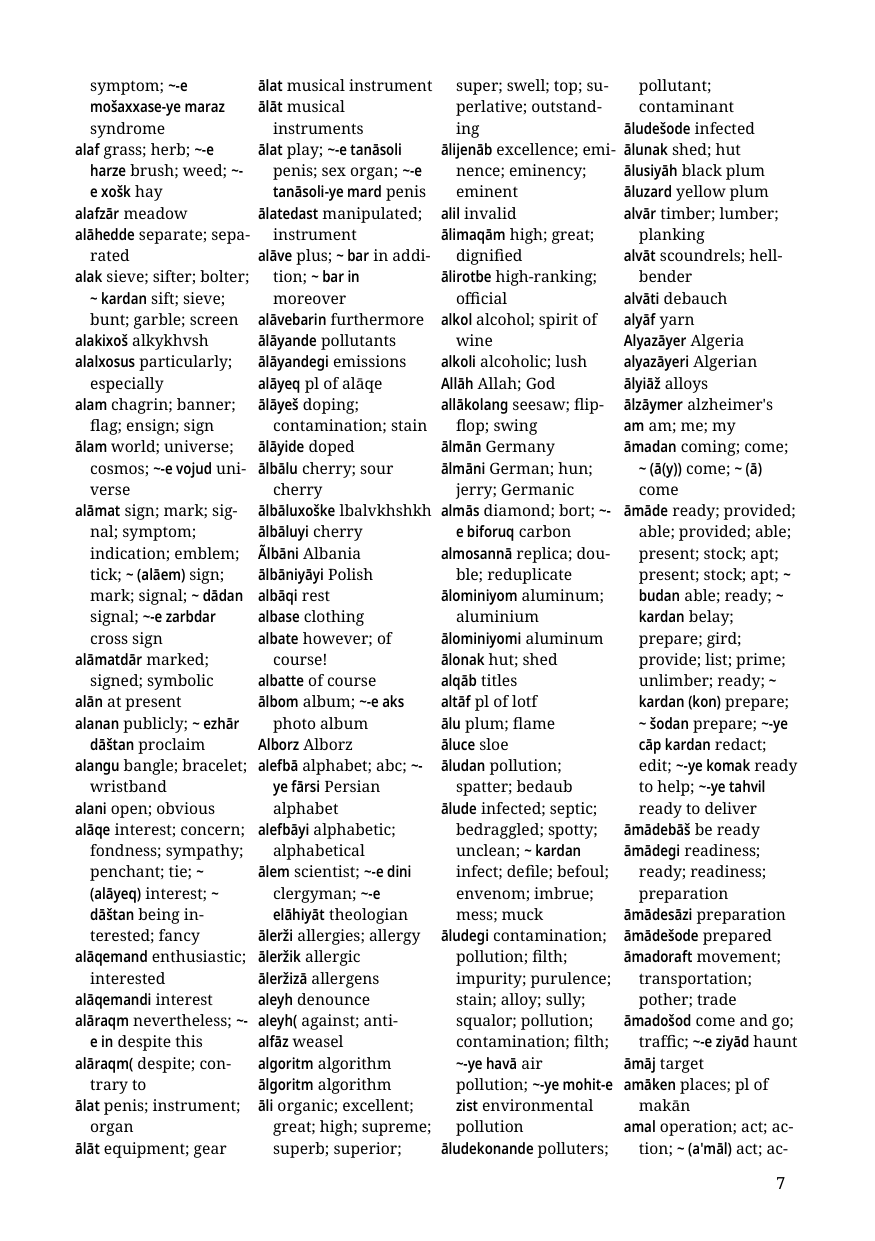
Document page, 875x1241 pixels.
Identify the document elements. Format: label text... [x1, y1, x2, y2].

text Alyazāyer Algeria [624, 330, 799, 351]
text alakixoš alkykhvsh [75, 330, 250, 351]
text alāvebarin furthermore [258, 309, 433, 330]
text ālat penis; instrument; organ [75, 1095, 250, 1137]
text alefbāyi alphabetic; alpha­betical [258, 819, 433, 861]
text ālāyeš doping; contaminat­ion; stain [258, 394, 433, 436]
text ālimaqām high; great; digni­fied [441, 224, 616, 266]
text ālmāni German; hun; jerry; Germanic [441, 457, 616, 500]
text āluzard yellow plum [624, 181, 799, 202]
text āluce sloe [441, 734, 616, 755]
text alalxosus particularly; espe­cially [75, 351, 250, 394]
text ālijenāb excellence; emi­nence; eminency; emi­nent [441, 139, 616, 202]
text Ãlbāni Albania [258, 542, 433, 564]
text āmādegi readiness; ready; readiness; prepara­tion [624, 840, 799, 904]
text āmāde ready; provided; able; provided; able; present; stock; apt; present; stock; apt; ~ budan able; ready; ~ kardan belay; prepare; gird; provide; list; prime; unlim­ber; ready; ~ kardan (kon) prepare; ~ šodan prepare; ~-ye cāp kardan redact; edit; ~-ye komak ready to help; ~-ye tahvil ready to deliver [624, 500, 799, 819]
text āleržik allergic [258, 946, 433, 967]
text ālbāluyi cherry [258, 521, 433, 542]
text alafzār meadow [75, 202, 250, 224]
text āmādesāzi preparation [624, 904, 799, 925]
text ālāyandegi emissions [258, 351, 433, 372]
text ālerži allergies; allergy [258, 925, 433, 946]
text allākolang seesaw; flip-flop; swing [441, 394, 616, 436]
text albāqi rest [258, 585, 433, 606]
text am am; me; my [624, 415, 799, 436]
text alāve plus; ~ bar in addi­tion; ~ bar in moreover [258, 245, 433, 309]
text almās diamond; bort; ~-e biforuq carbon [441, 500, 616, 542]
text ālam world; universe; cos­mos; ~-e vojud uni­verse [75, 436, 250, 500]
text ālāyide doped [258, 436, 433, 457]
text alyazāyeri Algerian [624, 351, 799, 372]
text aleyh( against; anti- [258, 1010, 433, 1031]
text alvāt scoundrels; hell­bender [624, 245, 799, 287]
text amal operation; act; ac­tion; ~ (a'māl) act; ac­ [624, 1116, 799, 1159]
text ālat play; ~-e tanāsoli penis; sex organ; ~-e tanāsoli-ye mard penis [258, 139, 433, 202]
text ālominiyom aluminum; alu­minium [441, 585, 616, 627]
text āmadoraft movement; trans­portation; pother; trade [624, 946, 799, 1010]
text albatte of course [258, 670, 433, 691]
text āludan pollution; spatter; be­daub [441, 755, 616, 797]
text amāken places; pl of makān [624, 1074, 799, 1116]
text alvār timber; lumber; plank­ing [624, 202, 799, 245]
text ālbāniyāyi Polish [258, 564, 433, 585]
text Alborz Alborz [258, 734, 433, 755]
text ālbāluxoške lbalvkhshkh [258, 500, 433, 521]
text alkoli alcoholic; lush [441, 351, 616, 372]
text āludešode infected [624, 117, 799, 139]
text alāqemand enthusiastic; in­terested [75, 946, 250, 989]
text alangu bangle; bracelet; wrist­band [75, 755, 250, 797]
text symptom; ~-e mošaxxase-ye maraz syn­drome [75, 75, 250, 139]
text alāraqm nevertheless; ~-e in despite this [75, 1010, 250, 1052]
text alyāf yarn [624, 309, 799, 330]
text aleyh denounce [258, 989, 433, 1010]
text alāhedde separate; sepa­rated [75, 224, 250, 266]
text super; swell; top; su­perlative; outstand­ing [441, 75, 616, 139]
text āleržizā allergens [258, 967, 433, 989]
text alāmat sign; mark; sig­nal; symptom; indication; em­blem; tick; ~ (alāem) sign; mark; signal; ~ dādan sig­nal; ~-e zarbdar cross sign [75, 500, 250, 649]
text āludekonande polluters; [441, 1137, 616, 1159]
text ālzāymer alzheimer's [624, 394, 799, 415]
text alāraqm( despite; con­trary to [75, 1052, 250, 1095]
text ālmān Germany [441, 436, 616, 457]
text ālonak hut; shed [441, 649, 616, 670]
text āmādebāš be ready [624, 819, 799, 840]
text albate however; of course! [258, 627, 433, 670]
text ālude infected; septic; bedrag­gled; spotty; un­clean; ~ kardan infect; de­file; befoul; envenom; im­brue; mess; muck [441, 797, 616, 925]
text ālāyande pollutants [258, 330, 433, 351]
text ālunak shed; hut [624, 139, 799, 160]
text ālbom album; ~-e aks photo al­bum [258, 691, 433, 734]
text altāf pl of lotf [441, 691, 616, 712]
text pollu­tant; contaminant [624, 75, 799, 117]
text alanan publicly; ~ ezhār dāštan proclaim [75, 712, 250, 755]
text alvāti debauch [624, 287, 799, 309]
text ālgoritm algorithm [258, 1074, 433, 1095]
text āmādešode prepared [624, 925, 799, 946]
text alam chagrin; banner; flag; en­sign; sign [75, 394, 250, 436]
text ālat musical instrument [258, 75, 433, 96]
text ālāt musical instruments [258, 96, 433, 139]
text ālu plum; flame [441, 712, 616, 734]
text alil invalid [441, 202, 616, 224]
text alqāb titles [441, 670, 616, 691]
text alak sieve; sifter; bolter; ~ kardan sift; sieve; bunt; gar­ble; screen [75, 266, 250, 330]
text albase clothing [258, 606, 433, 627]
text ālbālu cherry; sour cherry [258, 457, 433, 500]
text ālirotbe high-ranking; offi­cial [441, 266, 616, 309]
text alaf grass; herb; ~-e harze brush; weed; ~-e xošk hay [75, 139, 250, 202]
text alāmatdār marked; signed; symbolic [75, 649, 250, 691]
text ālominiyomi aluminum [441, 627, 616, 649]
text āludegi contamination; pol­lution; filth; impurity; pu­rulence; stain; alloy; sully; squalor; pollution; con­tamination; filth; ~-ye havā air pollution; ~-ye mohit-e zist environmen­tal pollution [441, 925, 616, 1137]
text alfāz weasel [258, 1031, 433, 1052]
text alāyeq pl of alāqe [258, 372, 433, 394]
text āmadošod come and go; traf­fic; ~-e ziyād haunt [624, 1010, 799, 1052]
text alān at present [75, 691, 250, 712]
text ālyiāž alloys [624, 372, 799, 394]
text ālāt equipment; gear [75, 1137, 250, 1159]
text alefbā alphabet; abc; ~-ye fārsi Persian alphabet [258, 755, 433, 819]
text algoritm algorithm [258, 1052, 433, 1074]
text alāqe interest; concern; fond­ness; sympathy; pen­chant; tie; ~ (alāyeq) in­terest; ~ dāštan being in­terested; fancy [75, 819, 250, 946]
text Allāh Allah; God [441, 372, 616, 394]
text alkol alcohol; spirit of wine [441, 309, 616, 351]
text almosannā replica; dou­ble; reduplicate [441, 542, 616, 585]
text ālusiyāh black plum [624, 160, 799, 181]
text āmadan coming; come; ~ (ā(y)) come; ~ (ā) come [624, 436, 799, 500]
text ālem scientist; ~-e dini cler­gyman; ~-e elāhiyāt the­ologian [258, 861, 433, 925]
text alāqemandi interest [75, 989, 250, 1010]
text āmāj target [624, 1052, 799, 1074]
text ālatedast manipulated; in­strument [258, 202, 433, 245]
text alani open; obvious [75, 797, 250, 819]
text āli organic; excellent; great; high; supreme; su­perb; supe­rior; [258, 1095, 433, 1159]
